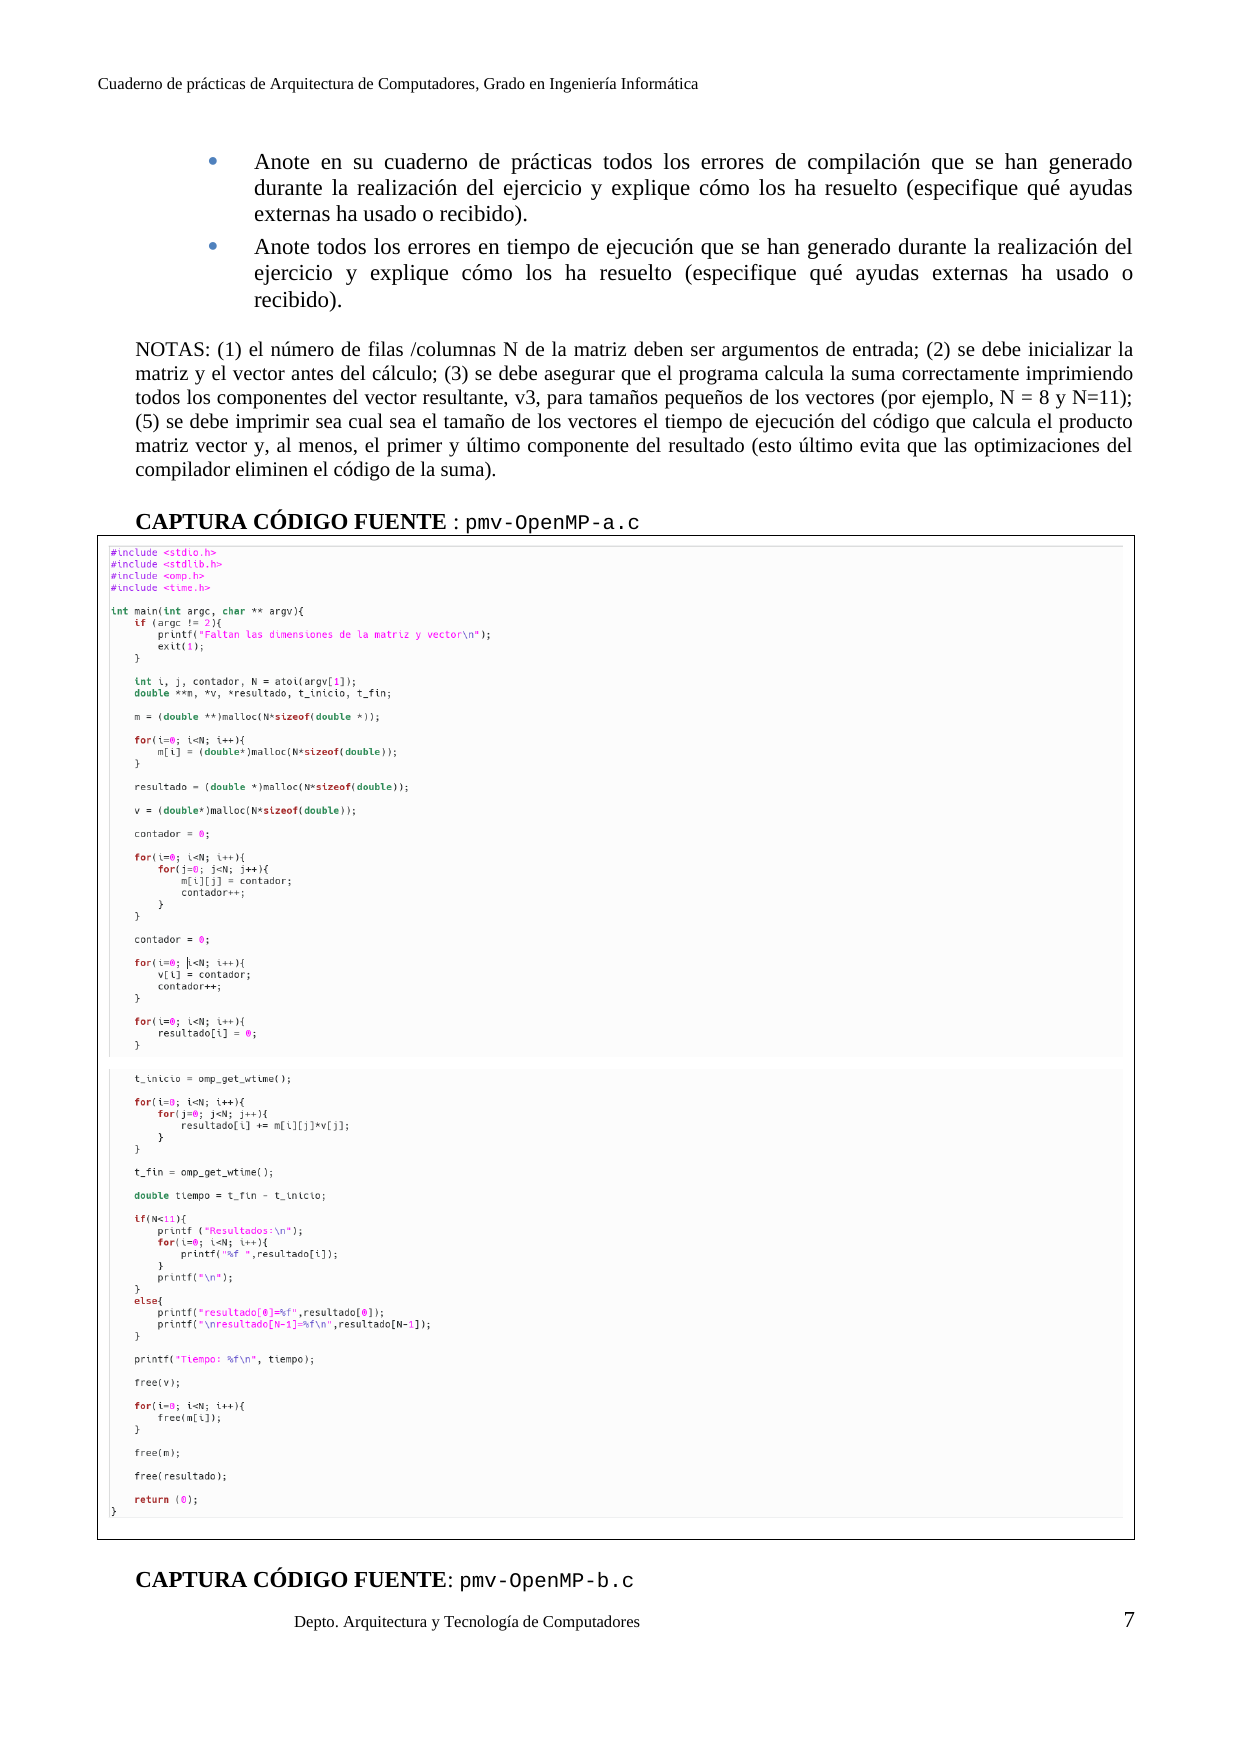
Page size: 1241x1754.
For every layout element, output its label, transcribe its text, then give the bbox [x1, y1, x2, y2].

picture [108, 545, 1123, 1057]
text CAPTURA CÓDIGO FUENTE : pmv-OpenMP-a.c [135, 508, 1135, 535]
picture [108, 1069, 1123, 1518]
text CAPTURA CÓDIGO FUENTE: pmv-OpenMP-b.c [135, 1566, 1135, 1594]
list Anote en su cuaderno de prácticas todos los errores de compilación que se han generado durante la realización del ejercicio y explique cómo los ha resuelto (especifique qué ayudas externas ha usado o recibido). [209, 148, 1135, 227]
table_header [98, 536, 1134, 1539]
list NOTAS: (1) el número de filas /columnas N de la matriz deben ser argumentos de entrada; (2) se debe inicializar la matriz y el vector antes del cálculo; (3) se debe asegurar que el programa calcula la suma correctamente imprimiendo todos los componentes del vector resultante, v3, para tamaños pequeños de los vectores (por ejemplo, N = 8 y N=11); (5) se debe imprimir sea cual sea el tamaño de los vectores el tiempo de ejecución del código que calcula el producto matriz vector y, al menos, el primer y último componente del resultado (esto último evita que las optimizaciones del compilador eliminen el código de la suma). [135, 337, 1135, 481]
list Anote todos los errores en tiempo de ejecución que se han generado durante la realización del ejercicio y explique cómo los ha resuelto (especifique qué ayudas externas ha usado o recibido). [209, 233, 1135, 312]
